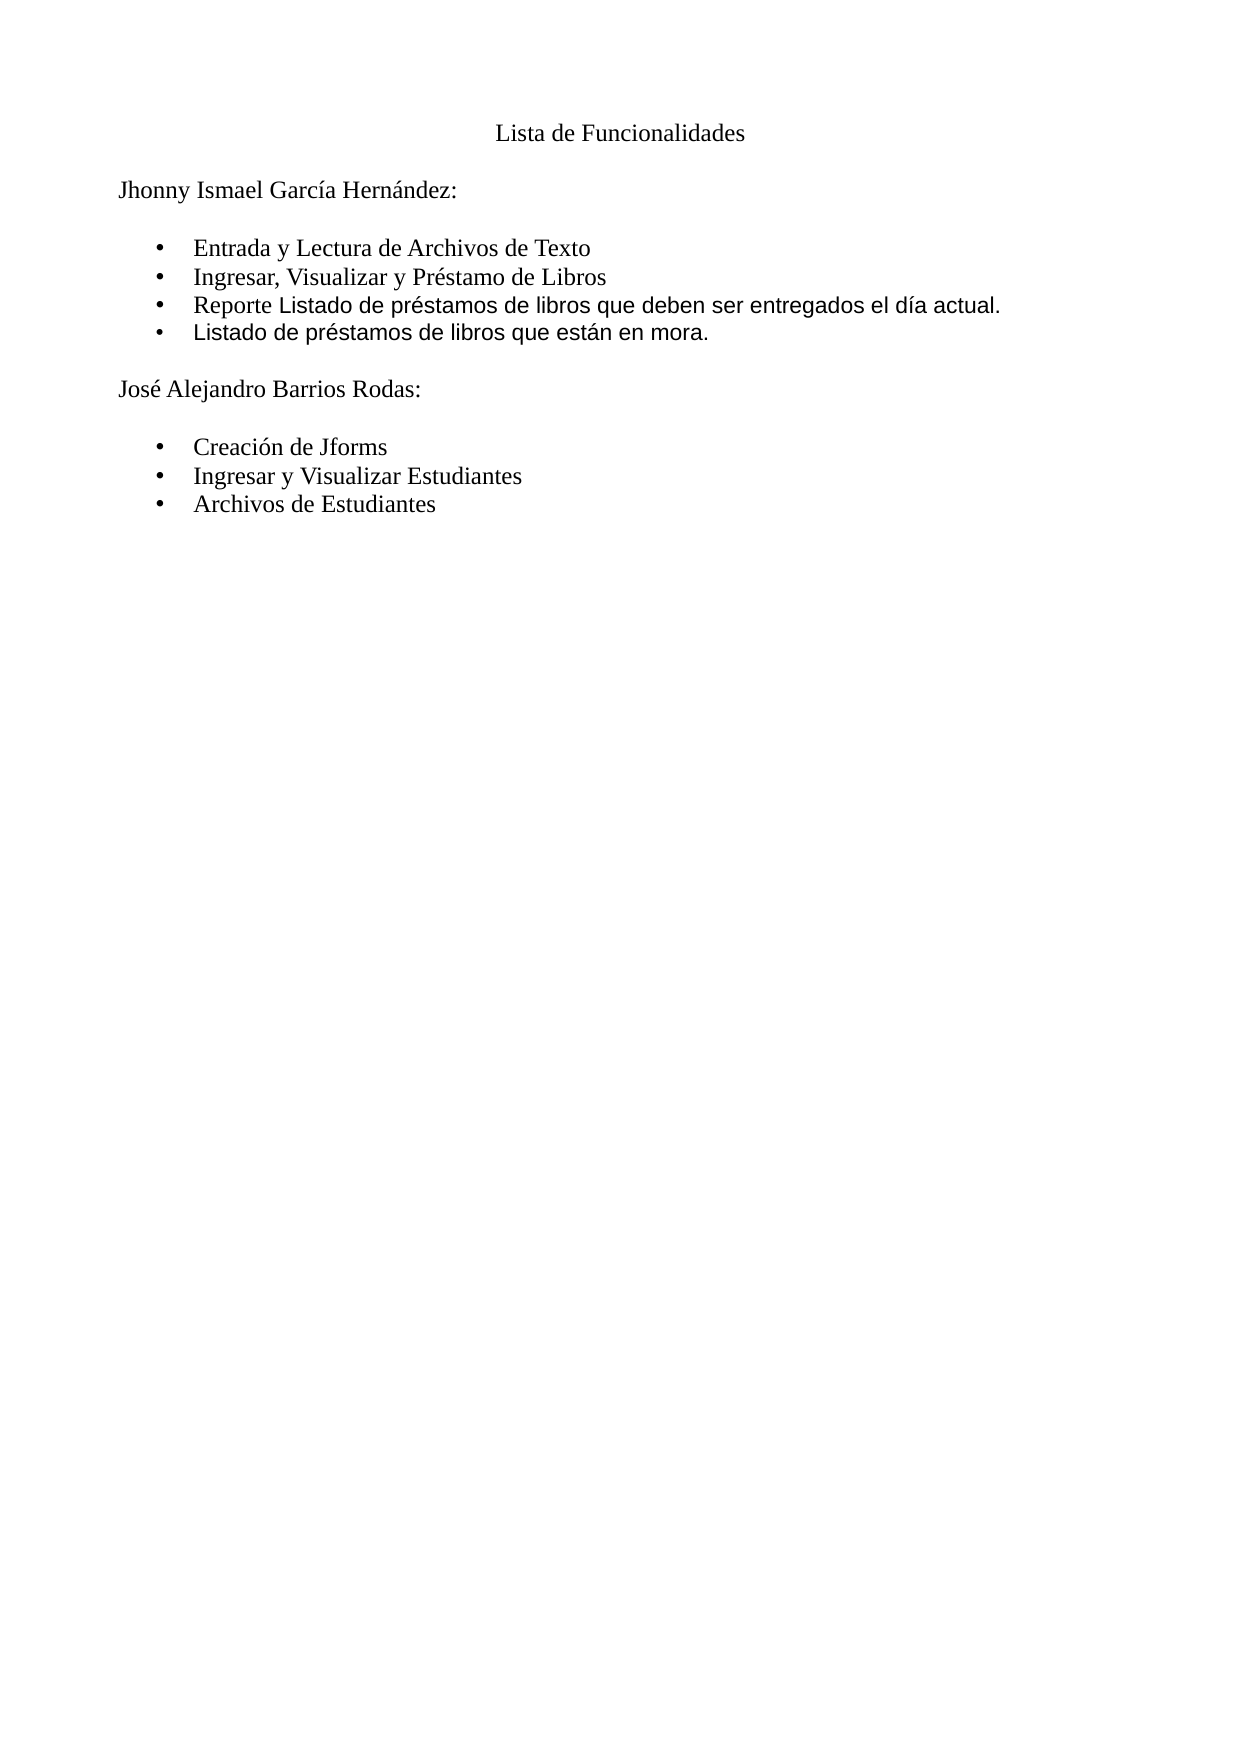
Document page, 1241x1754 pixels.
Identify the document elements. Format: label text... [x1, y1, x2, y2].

text Lista de Funcionalidades [118, 118, 1122, 147]
list Ingresar y Visualizar Estudiantes [156, 461, 1122, 489]
text José Alejandro Barrios Rodas: [118, 374, 1122, 403]
list Ingresar, Visualizar y Préstamo de Libros [156, 262, 1122, 291]
list Reporte Listado de préstamos de libros que deben ser entregados el día actual. [156, 291, 1122, 319]
text Jhonny Ismael García Hernández: [118, 176, 1122, 204]
list Entrada y Lectura de Archivos de Texto [156, 233, 1122, 262]
list Creación de Jforms [156, 432, 1122, 461]
list Archivos de Estudiantes [156, 489, 1122, 518]
list Listado de préstamos de libros que están en mora. [156, 319, 1122, 346]
